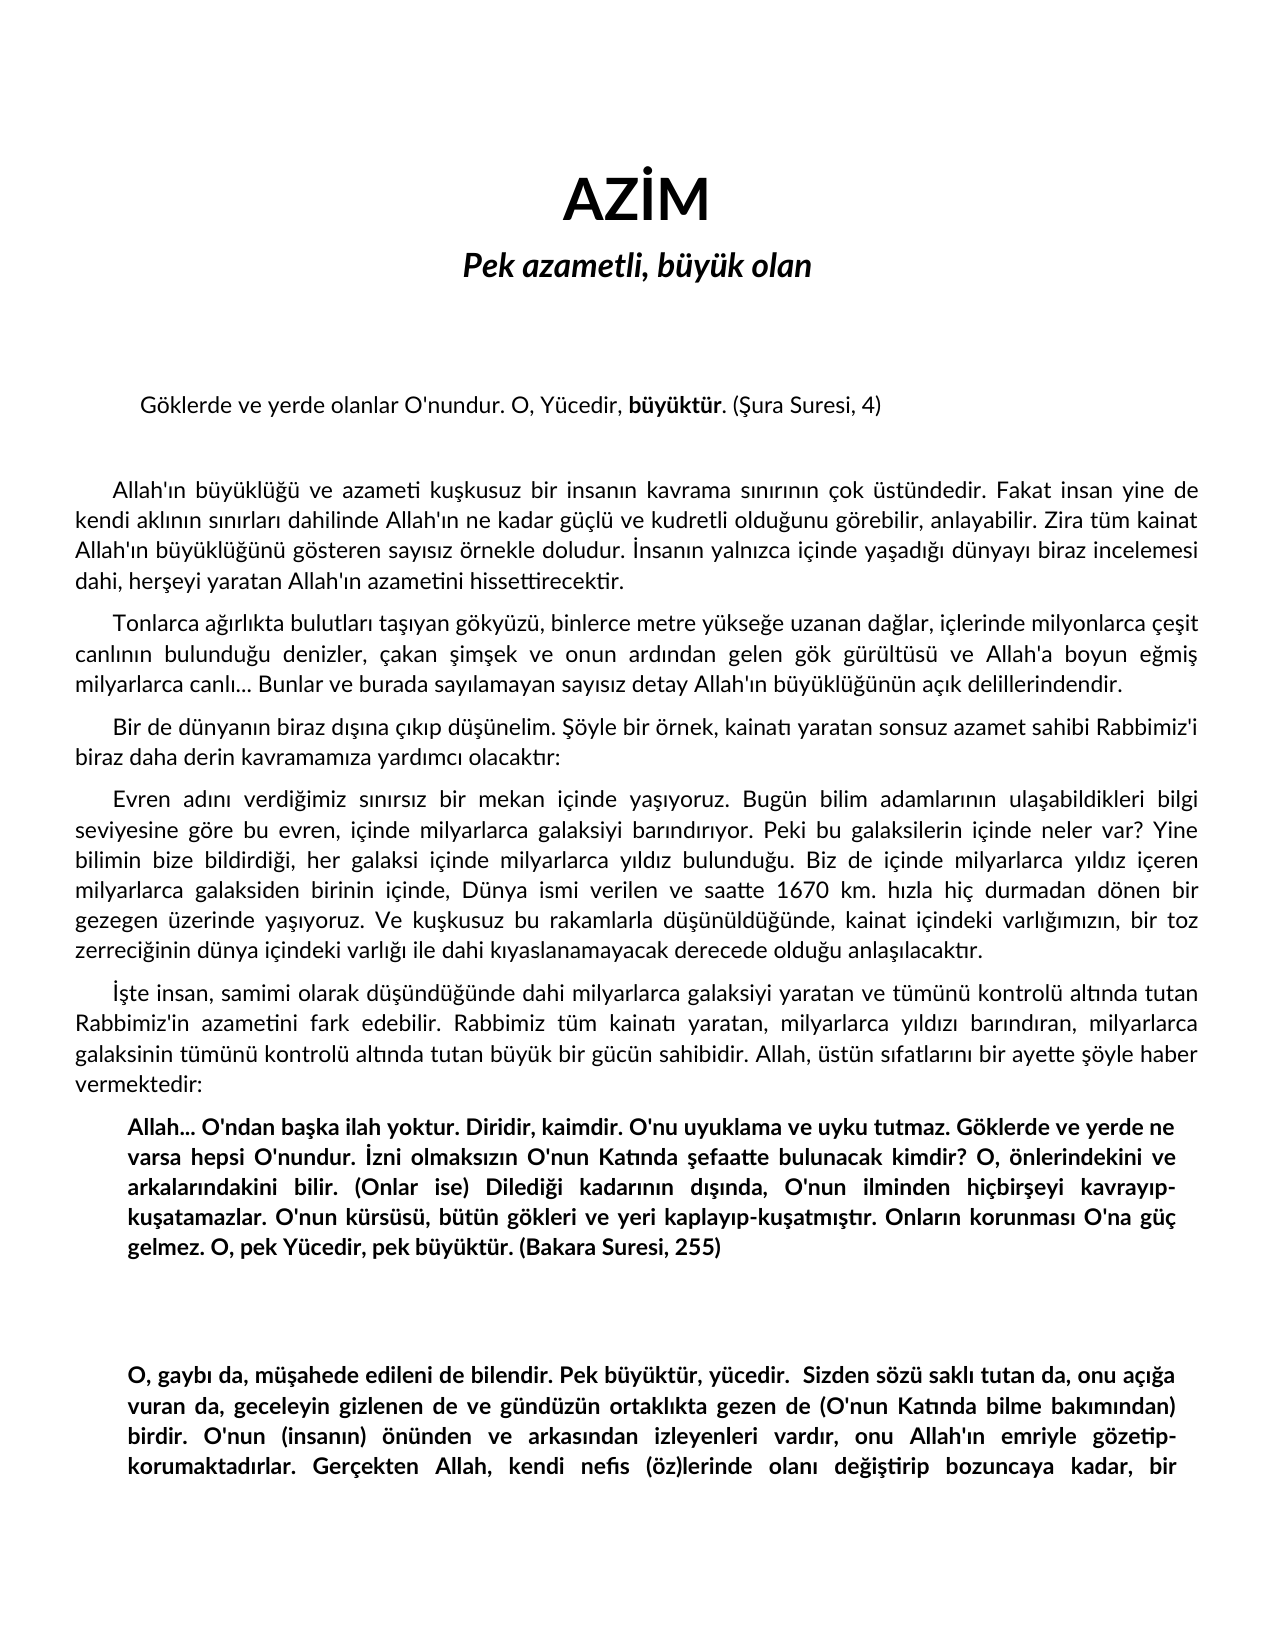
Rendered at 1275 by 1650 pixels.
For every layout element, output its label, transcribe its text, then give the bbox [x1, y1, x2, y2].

text Allah'ın büyüklüğü ve azameti kuşkusuz bir insanın kavrama sınırının çok üstündedir. Fakat insan yine de kendi aklının sınırları dahilinde Allah'ın ne kadar güçlü ve kudretli olduğunu görebilir, anlayabilir. Zira tüm kainat Allah'ın büyüklüğünü gösteren sayısız örnekle doludur. İnsanın yalnızca içinde yaşadığı dünyayı biraz incelemesi dahi, herşeyi yaratan Allah'ın azametini hissettirecektir. [75, 476, 1200, 594]
text Tonlarca ağırlıkta bulutları taşıyan gökyüzü, binlerce metre yükseğe uzanan dağlar, içlerinde milyonlarca çeşit canlının bulunduğu denizler, çakan şimşek ve onun ardından gelen gök gürültüsü ve Allah'a boyun eğmiş milyarlarca canlı... Bunlar ve burada sayılamayan sayısız detay Allah'ın büyüklüğünün açık delillerindendir. [75, 609, 1200, 697]
text Bir de dünyanın biraz dışına çıkıp düşünelim. Şöyle bir örnek, kainatı yaratan sonsuz azamet sahibi Rabbimiz'i biraz daha derin kavramamıza yardımcı olacaktır: [75, 712, 1200, 770]
text İşte insan, samimi olarak düşündüğünde dahi milyarlarca galaksiyi yaratan ve tümünü kontrolü altında tutan Rabbimiz'in azametini fark edebilir. Rabbimiz tüm kainatı yaratan, milyarlarca yıldızı barındıran, milyarlarca galaksinin tümünü kontrolü altında tutan büyük bir gücün sahibidir. Allah, üstün sıfatlarını bir ayette şöyle haber vermektedir: [75, 979, 1200, 1097]
text Allah... O'ndan başka ilah yoktur. Diridir, kaimdir. O'nu uyuklama ve uyku tutmaz. Göklerde ve yerde ne varsa hepsi O'nundur. İzni olmaksızın O'nun Katında şefaatte bulunacak kimdir? O, önlerindekini ve arkalarındakini bilir. (Onlar ise) Dilediği kadarının dışında, O'nun ilminden hiçbirşeyi kavrayıp-kuşatamazlar. O'nun kürsüsü, bütün gökleri ve yeri kaplayıp-kuşatmıştır. Onların korunması O'na güç gelmez. O, pek Yücedir, pek büyüktür. (Bakara Suresi, 255) [127, 1112, 1177, 1261]
text Pek azametli, büyük olan [75, 245, 1200, 285]
text O, gaybı da, müşahede edileni de bilendir. Pek büyüktür, yücedir. Sizden sözü saklı tutan da, onu açığa vuran da, geceleyin gizlenen de ve gündüzün ortaklıkta gezen de (O'nun Katında bilme bakımından) birdir. O'nun (insanın) önünden ve arkasından izleyenleri vardır, onu Allah'ın emriyle gözetip-korumaktadırlar. Gerçekten Allah, kendi nefis (öz)lerinde olanı değiştirip bozuncaya kadar, bir [127, 1361, 1177, 1479]
text Evren adını verdiğimiz sınırsız bir mekan içinde yaşıyoruz. Bugün bilim adamlarının ulaşabildikleri bilgi seviyesine göre bu evren, içinde milyarlarca galaksiyi barındırıyor. Peki bu galaksilerin içinde neler var? Yine bilimin bize bildirdiği, her galaksi içinde milyarlarca yıldız bulunduğu. Biz de içinde milyarlarca yıldız içeren milyarlarca galaksiden birinin içinde, Dünya ismi verilen ve saatte 1670 km. hızla hiç durmadan dönen bir gezegen üzerinde yaşıyoruz. Ve kuşkusuz bu rakamlarla düşünüldüğünde, kainat içindeki varlığımızın, bir toz zerreciğinin dünya içindeki varlığı ile dahi kıyaslanamayacak derecede olduğu anlaşılacaktır. [75, 785, 1200, 964]
subtitle AZİM [75, 162, 1200, 232]
text Göklerde ve yerde olanlar O'nundur. O, Yücedir, büyüktür. (Şura Suresi, 4) [140, 390, 1178, 418]
